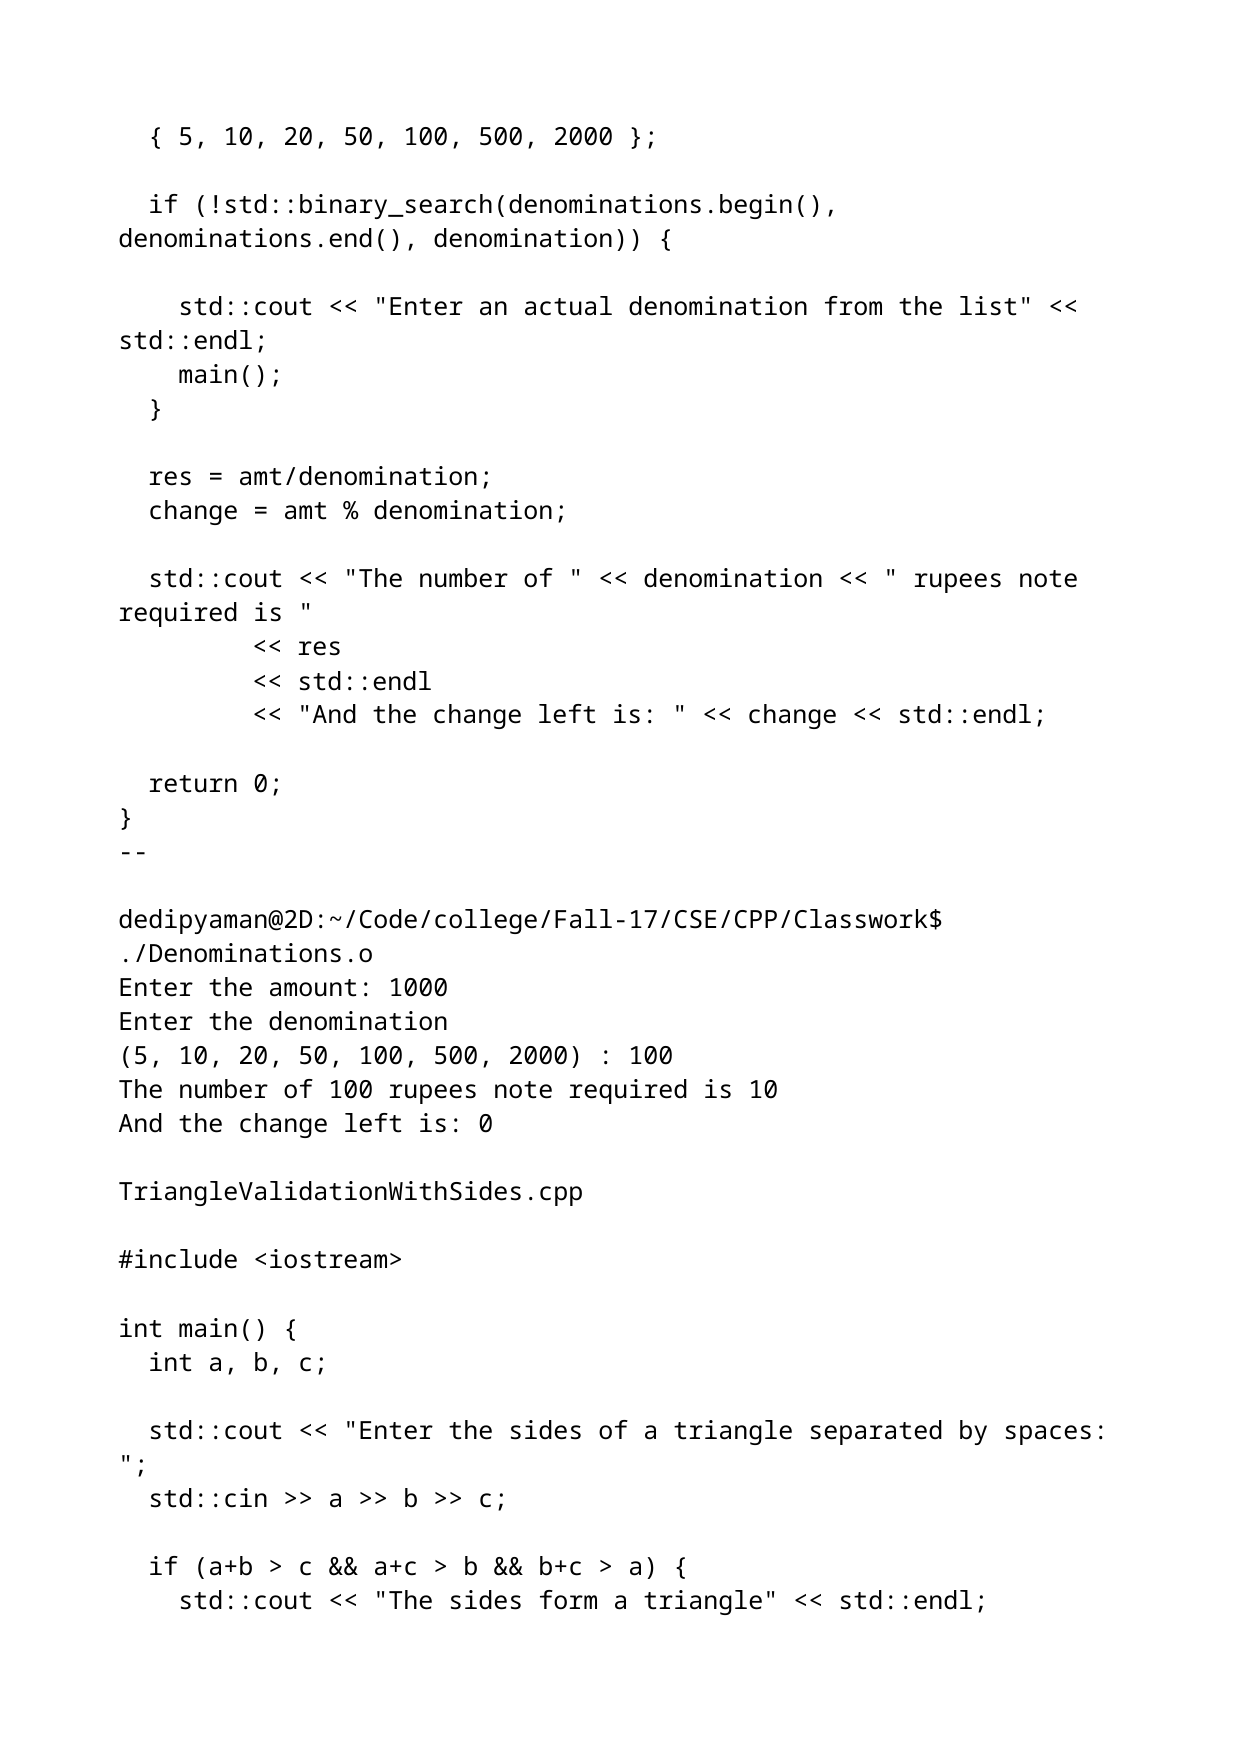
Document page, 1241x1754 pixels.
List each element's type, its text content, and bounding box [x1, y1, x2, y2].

text std::cout << "The number of " << denomination << " rupees note required is " [118, 561, 1122, 629]
text << std::endl [118, 663, 1122, 697]
text if (!std::binary_search(denominations.begin(), denominations.end(), denomination)) { [118, 186, 1122, 254]
text change = amt % denomination; [118, 493, 1122, 527]
text main(); [118, 357, 1122, 391]
text int main() { [118, 1310, 1122, 1344]
text << res [118, 629, 1122, 663]
text << "And the change left is: " << change << std::endl; [118, 697, 1122, 731]
text TriangleValidationWithSides.cpp [118, 1174, 1122, 1208]
text (5, 10, 20, 50, 100, 500, 2000) : 100 [118, 1038, 1122, 1072]
text if (a+b > c && a+c > b && b+c > a) { [118, 1549, 1122, 1583]
text And the change left is: 0 [118, 1106, 1122, 1140]
text res = amt/denomination; [118, 459, 1122, 493]
text } [118, 799, 1122, 833]
text The number of 100 rupees note required is 10 [118, 1072, 1122, 1106]
text std::cout << "Enter an actual denomination from the list" << std::endl; [118, 288, 1122, 357]
text int a, b, c; [118, 1344, 1122, 1378]
text Enter the denomination [118, 1004, 1122, 1038]
text } [118, 391, 1122, 425]
text -- [118, 833, 1122, 867]
text return 0; [118, 765, 1122, 799]
text #include <iostream> [118, 1242, 1122, 1276]
text Enter the amount: 1000 [118, 970, 1122, 1004]
text std::cout << "The sides form a triangle" << std::endl; [118, 1583, 1122, 1617]
text std::cin >> a >> b >> c; [118, 1481, 1122, 1515]
text { 5, 10, 20, 50, 100, 500, 2000 }; [118, 118, 1122, 152]
text dedipyaman@2D:~/Code/college/Fall-17/CSE/CPP/Classwork$ ./Denominations.o [118, 902, 1122, 970]
text std::cout << "Enter the sides of a triangle separated by spaces: "; [118, 1412, 1122, 1481]
